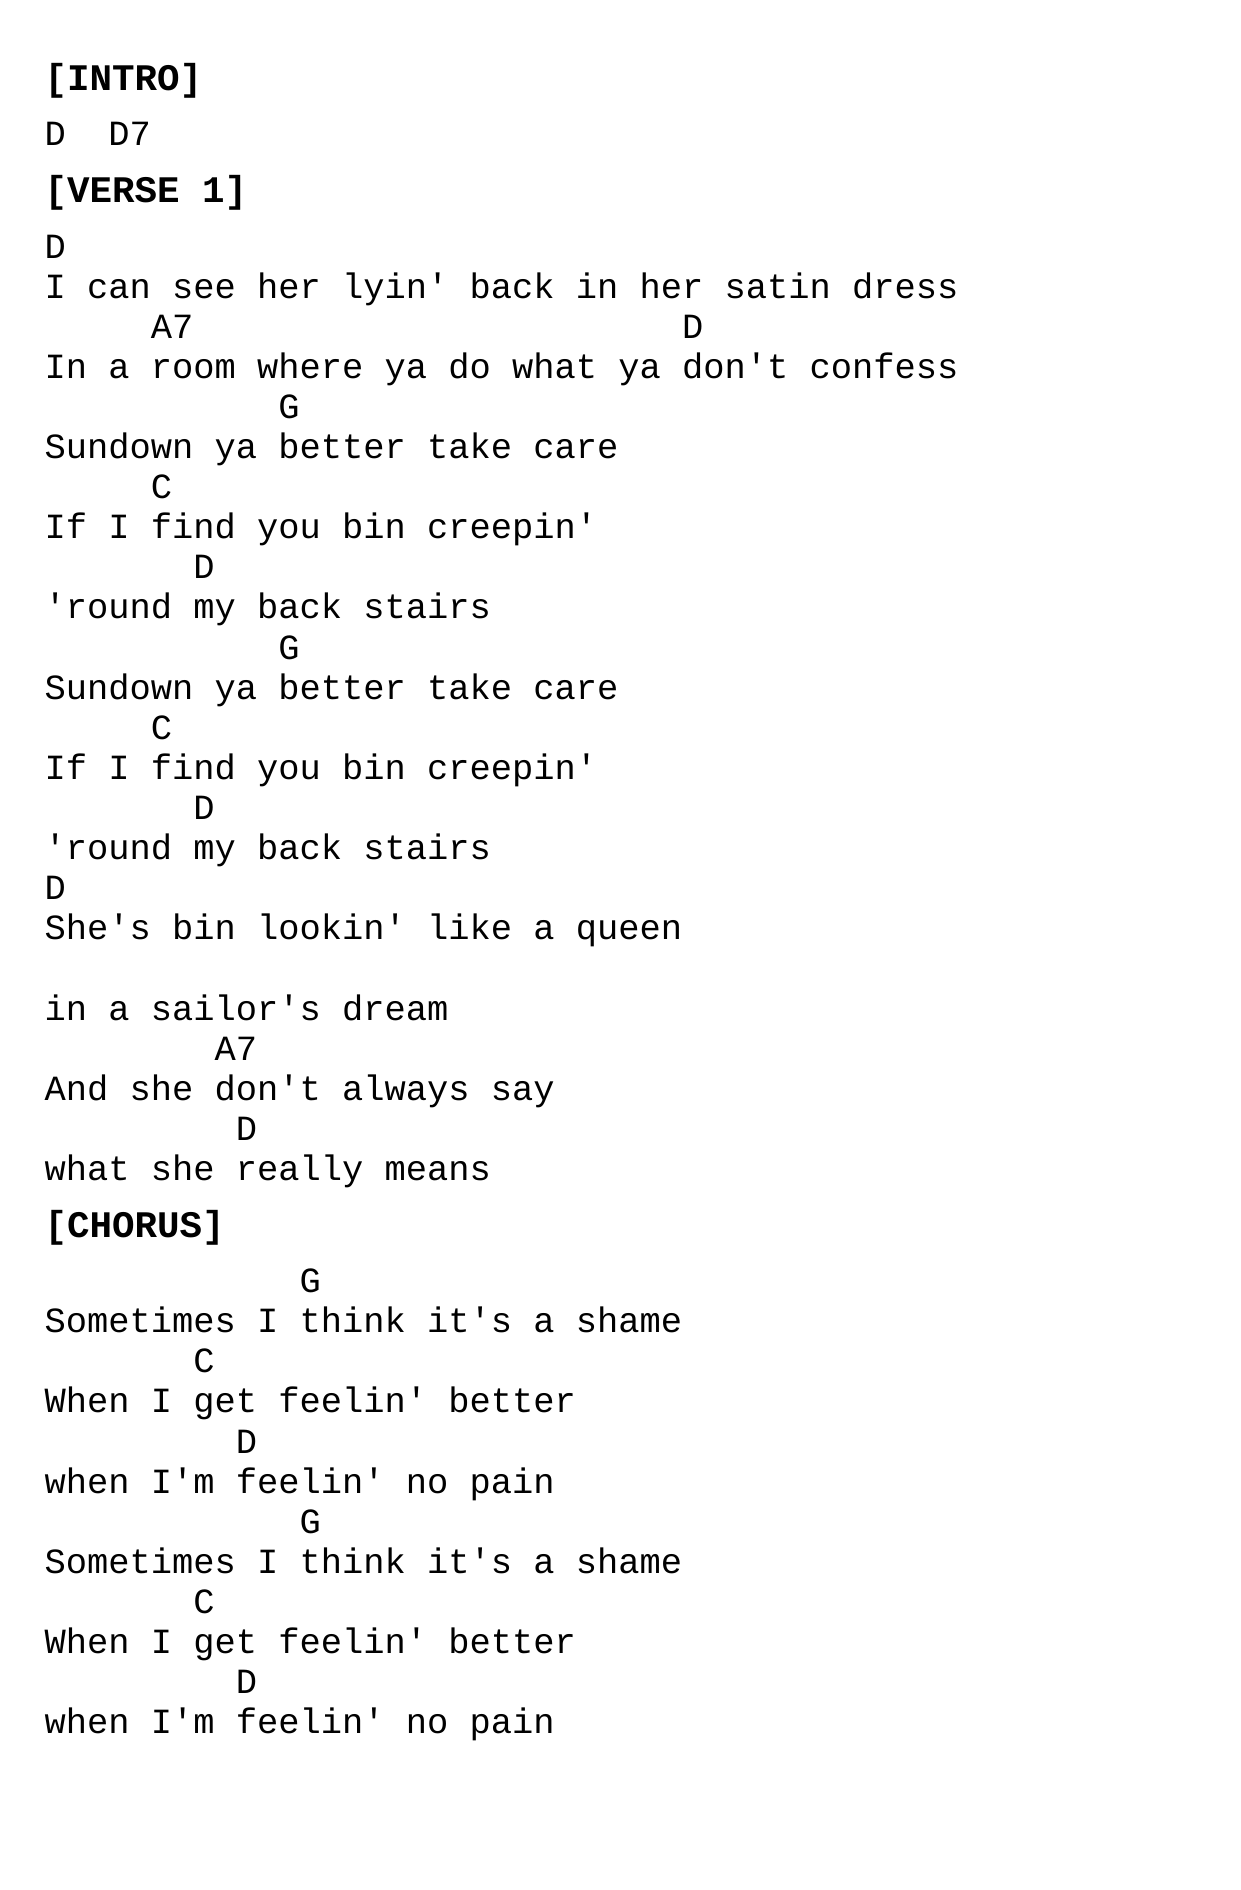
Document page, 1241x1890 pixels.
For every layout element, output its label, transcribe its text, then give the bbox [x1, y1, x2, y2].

text D D7 [44, 116, 1063, 156]
text what she really means [44, 1151, 1063, 1191]
text D [44, 1664, 1063, 1704]
text Sundown ya better take care [44, 429, 1063, 469]
text Sometimes I think it's a shame [44, 1544, 1063, 1584]
text If I find you bin creepin' [44, 750, 1063, 790]
text In a room where ya do what ya don't confess [44, 349, 1063, 389]
text D [44, 1111, 1063, 1151]
text I can see her lyin' back in her satin dress [44, 269, 1063, 309]
text 'round my back stairs [44, 589, 1063, 629]
subtitle [VERSE 1] [44, 171, 1063, 214]
text C [44, 1584, 1063, 1624]
text G [44, 629, 1063, 670]
text She's bin lookin' like a queen [44, 910, 1063, 950]
text And she don't always say [44, 1071, 1063, 1111]
text D [44, 228, 1063, 269]
text G [44, 1504, 1063, 1544]
text C [44, 710, 1063, 750]
text C [44, 1343, 1063, 1383]
text in a sailor's dream [44, 991, 1063, 1031]
text Sundown ya better take care [44, 670, 1063, 710]
text C [44, 469, 1063, 509]
text D [44, 790, 1063, 830]
text 'round my back stairs [44, 830, 1063, 870]
text D [44, 870, 1063, 910]
subtitle [INTRO] [44, 59, 1063, 102]
text D [44, 1423, 1063, 1464]
text When I get feelin' better [44, 1383, 1063, 1423]
text A7 D [44, 309, 1063, 349]
text Sometimes I think it's a shame [44, 1303, 1063, 1343]
text G [44, 1263, 1063, 1303]
text D [44, 549, 1063, 589]
subtitle [CHORUS] [44, 1206, 1063, 1248]
text G [44, 389, 1063, 429]
text when I'm feelin' no pain [44, 1464, 1063, 1504]
text If I find you bin creepin' [44, 509, 1063, 549]
text when I'm feelin' no pain [44, 1704, 1063, 1744]
text A7 [44, 1031, 1063, 1071]
text When I get feelin' better [44, 1624, 1063, 1664]
